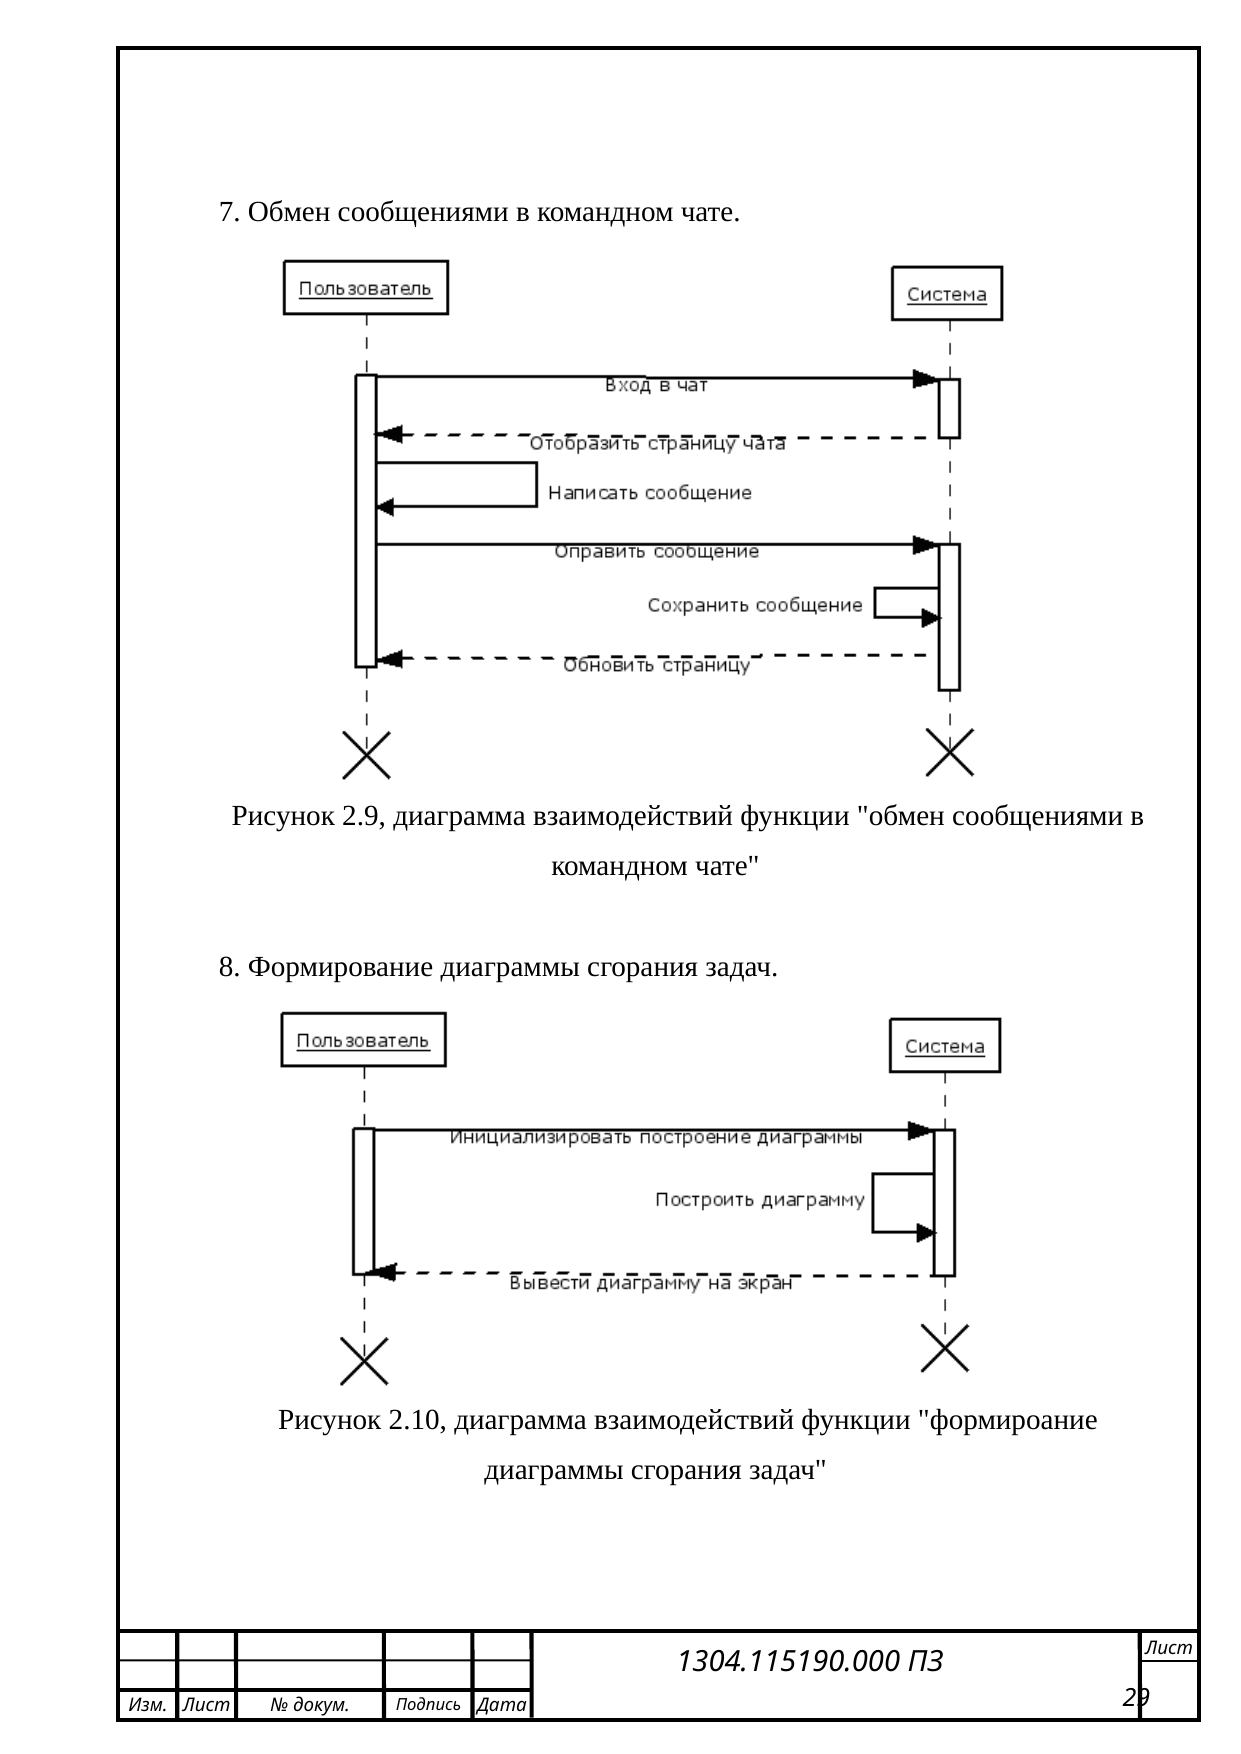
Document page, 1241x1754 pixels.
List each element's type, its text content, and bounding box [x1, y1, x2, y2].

text 7. Обмен сообщениями в командном чате. [153, 194, 1157, 228]
text Рисунок 2.10, диаграмма взаимодействий функции "формироание диаграммы сгорания задач" [153, 1402, 1157, 1486]
text 8. Формирование диаграммы сгорания задач. [153, 949, 1157, 983]
picture [270, 244, 1005, 781]
text Рисунок 2.9, диаграмма взаимодействий функции "обмен сообщениями в командном чате" [153, 798, 1157, 882]
picture [272, 999, 1003, 1387]
